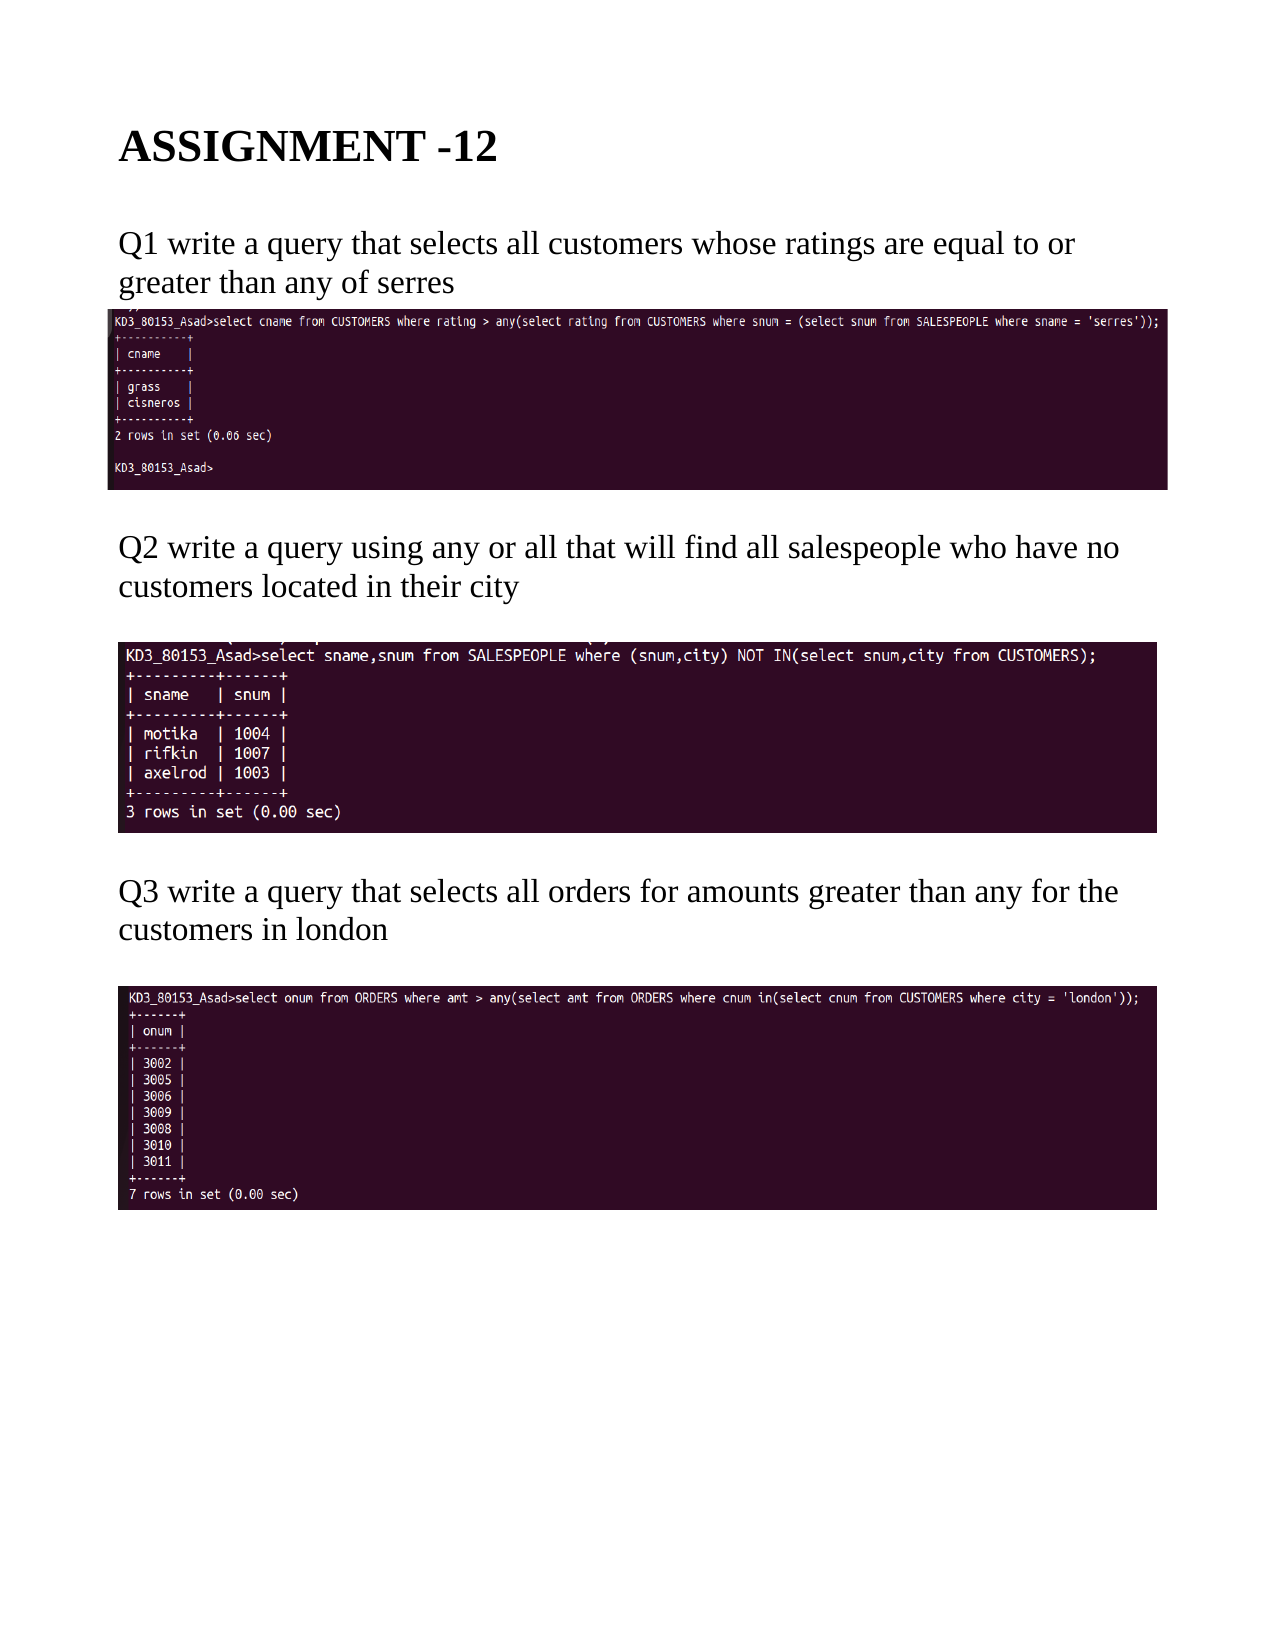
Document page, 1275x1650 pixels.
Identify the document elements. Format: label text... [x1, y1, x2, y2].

text Q1 write a query that selects all customers whose ratings are equal to or greater than any of serres [118, 223, 1157, 300]
picture [118, 986, 1157, 1210]
picture [107, 309, 1168, 490]
picture [118, 642, 1157, 833]
text Q3 write a query that selects all orders for amounts greater than any for the customers in london [118, 871, 1157, 948]
text Q2 write a query using any or all that will find all salespeople who have no customers located in their city [118, 528, 1157, 604]
text ASSIGNMENT -12 [118, 118, 1157, 171]
